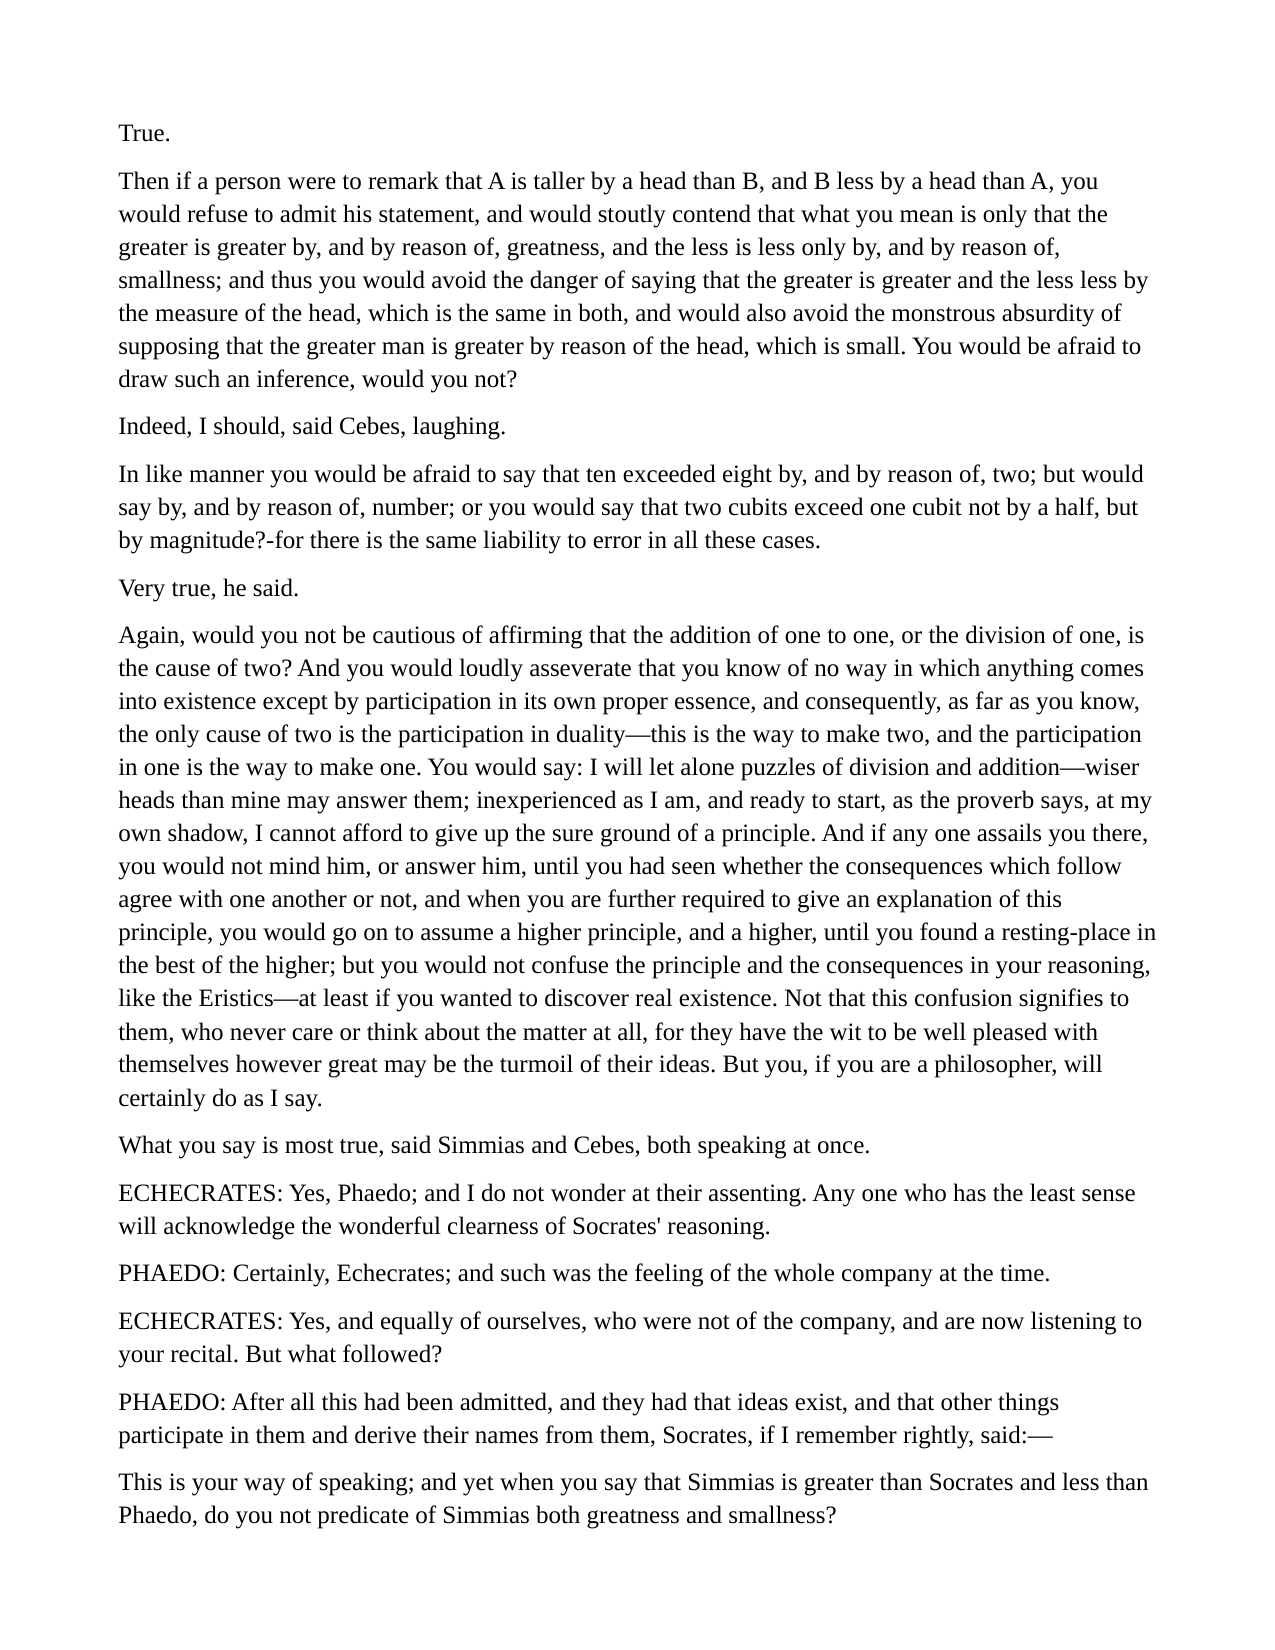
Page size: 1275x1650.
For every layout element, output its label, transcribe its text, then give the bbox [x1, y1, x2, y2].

text What you say is most true, said Simmias and Cebes, both speaking at once. [118, 1130, 1157, 1159]
text PHAEDO: Certainly, Echecrates; and such was the feeling of the whole company at the time. [118, 1258, 1157, 1287]
text This is your way of speaking; and yet when you say that Simmias is greater than Socrates and less than Phaedo, do you not predicate of Simmias both greatness and smallness? [118, 1467, 1157, 1529]
text Then if a person were to remark that A is taller by a head than B, and B less by a head than A, you would refuse to admit his statement, and would stoutly contend that what you mean is only that the greater is greater by, and by reason of, greatness, and the less is less only by, and by reason of, smallness; and thus you would avoid the danger of saying that the greater is greater and the less less by the measure of the head, which is the same in both, and would also avoid the monstrous absurdity of supposing that the greater man is greater by reason of the head, which is small. You would be afraid to draw such an inference, would you not? [118, 166, 1157, 393]
text ECHECRATES: Yes, Phaedo; and I do not wonder at their assenting. Any one who has the least sense will acknowledge the wonderful clearness of Socrates' reasoning. [118, 1178, 1157, 1239]
text Indeed, I should, said Cebes, laughing. [118, 411, 1157, 440]
text PHAEDO: After all this had been admitted, and they had that ideas exist, and that other things participate in them and derive their names from them, Socrates, if I remember rightly, said:— [118, 1387, 1157, 1448]
text In like manner you would be afraid to say that ten exceeded eight by, and by reason of, two; but would say by, and by reason of, number; or you would say that two cubits exceed one cubit not by a half, but by magnitude?-for there is the same liability to error in all these cases. [118, 459, 1157, 554]
text Very true, he said. [118, 573, 1157, 601]
text Again, would you not be cautious of affirming that the addition of one to one, or the division of one, is the cause of two? And you would loudly asseverate that you know of no way in which anything comes into existence except by participation in its own proper essence, and consequently, as far as you know, the only cause of two is the participation in duality—this is the way to make two, and the participation in one is the way to make one. You would say: I will let alone puzzles of division and addition—wiser heads than mine may answer them; inexperienced as I am, and ready to start, as the proverb says, at my own shadow, I cannot afford to give up the sure ground of a principle. And if any one assails you there, you would not mind him, or answer him, until you had seen whether the consequences which follow agree with one another or not, and when you are further required to give an explanation of this principle, you would go on to assume a higher principle, and a higher, until you found a resting-place in the best of the higher; but you would not confuse the principle and the consequences in your reasoning, like the Eristics—at least if you wanted to discover real existence. Not that this confusion signifies to them, who never care or think about the matter at all, for they have the wit to be well pleased with themselves however great may be the turmoil of their ideas. But you, if you are a philosopher, will certainly do as I say. [118, 620, 1157, 1111]
text ECHECRATES: Yes, and equally of ourselves, who were not of the company, and are now listening to your recital. But what followed? [118, 1306, 1157, 1368]
text True. [118, 118, 1157, 147]
